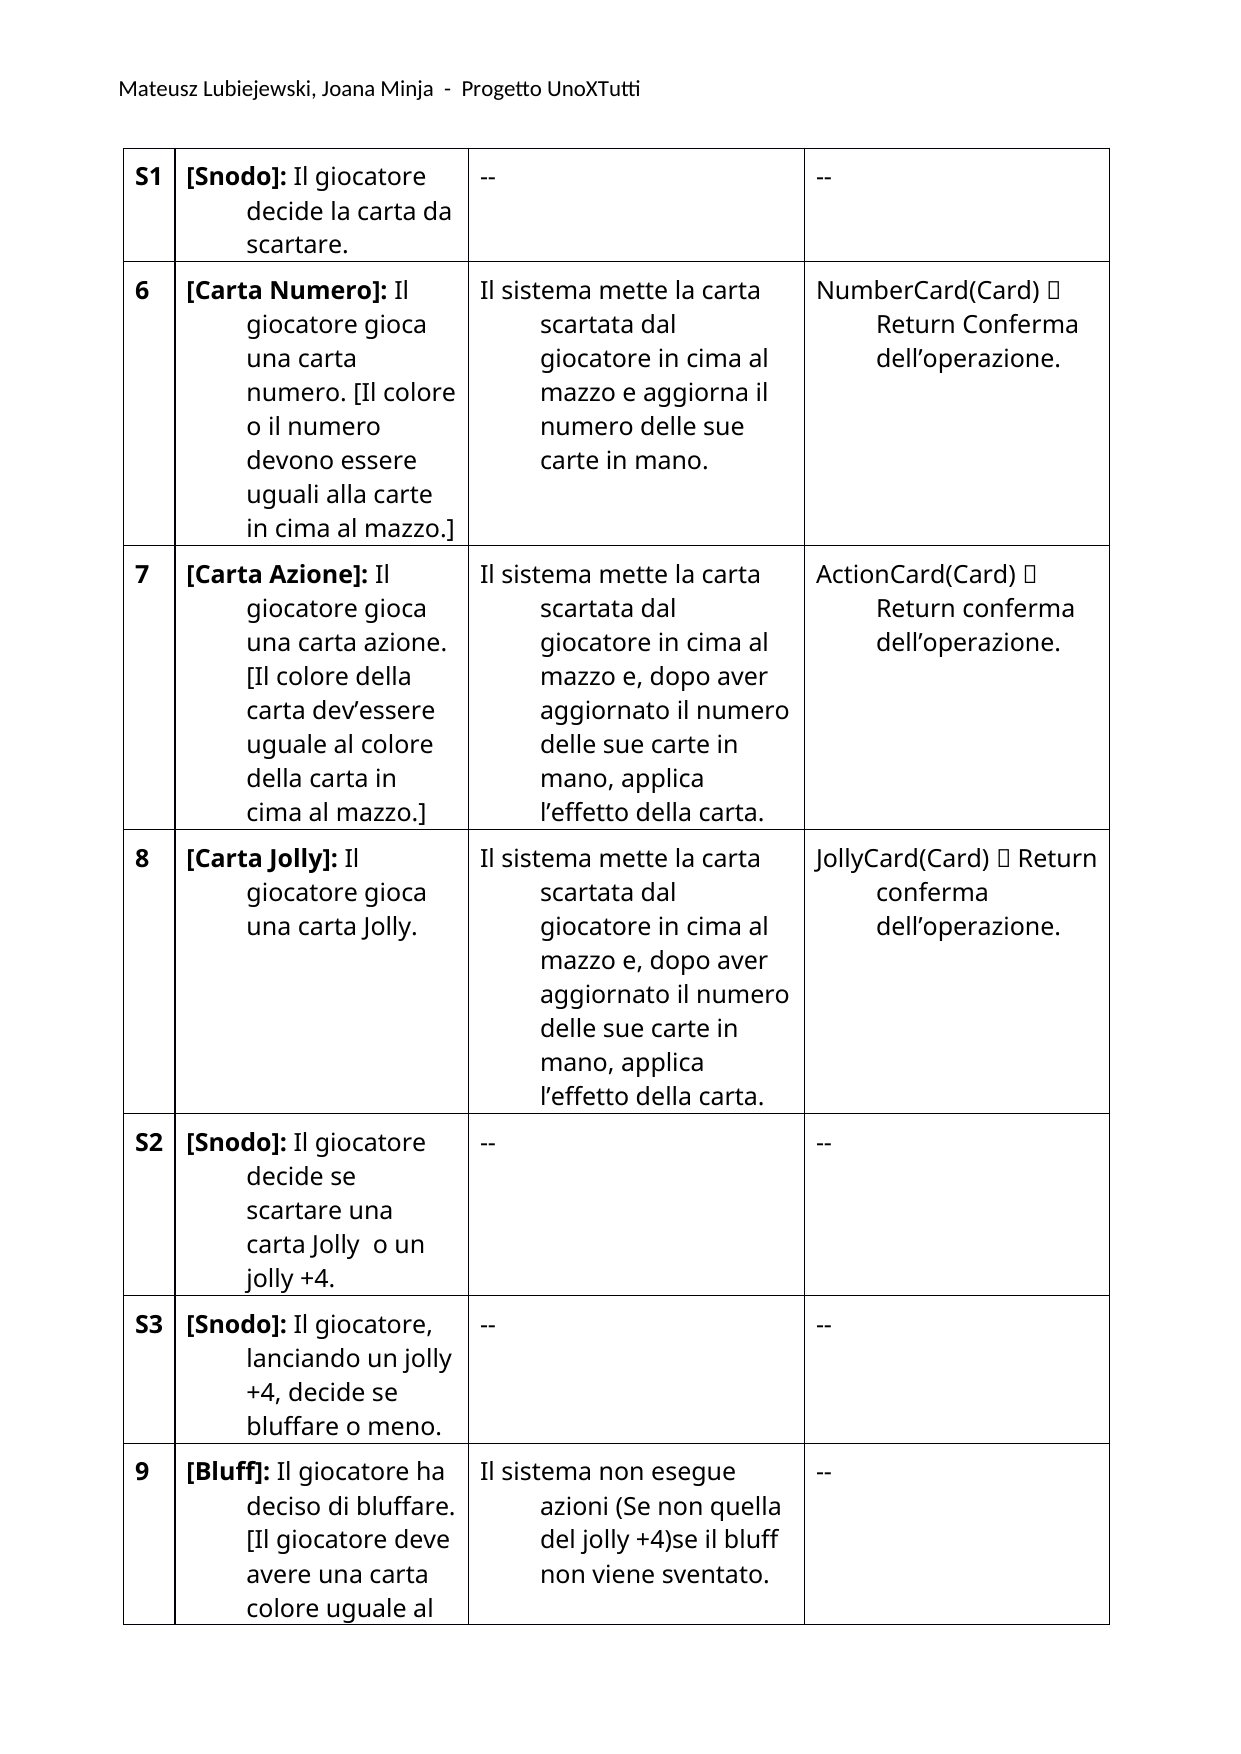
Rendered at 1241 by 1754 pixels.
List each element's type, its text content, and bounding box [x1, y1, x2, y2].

table_cell [Carta Jolly]: Il giocatore gioca una carta Jolly. [176, 830, 468, 1113]
table_cell [Carta Numero]: Il giocatore gioca una carta numero. [Il colore o il numero devono essere uguali alla carte in cima al mazzo.] [176, 262, 468, 545]
table_cell S1 [124, 149, 174, 261]
table_cell Il sistema non esegue azioni (Se non quella del jolly +4)se il bluff non viene sventato. [469, 1444, 804, 1624]
table_cell S3 [124, 1296, 174, 1443]
table_cell -- [805, 1296, 1109, 1443]
table_cell 8 [124, 830, 174, 1113]
table_cell [Snodo]: Il giocatore, lanciando un jolly +4, decide se bluffare o meno. [176, 1296, 468, 1443]
table_cell [Snodo]: Il giocatore decide se scartare una carta Jolly o un jolly +4. [176, 1114, 468, 1295]
table_cell -- [805, 1444, 1109, 1624]
table_cell [Bluff]: Il giocatore ha deciso di bluffare. [Il giocatore deve avere una carta colore uguale al [176, 1444, 468, 1624]
table_cell -- [469, 1296, 804, 1443]
table_cell -- [805, 149, 1109, 261]
table_cell ActionCard(Card)  Return conferma dell’operazione. [805, 546, 1109, 829]
table_cell S2 [124, 1114, 174, 1295]
table_cell Il sistema mette la carta scartata dal giocatore in cima al mazzo e aggiorna il numero delle sue carte in mano. [469, 262, 804, 545]
table_cell NumberCard(Card)  Return Conferma dell’operazione. [805, 262, 1109, 545]
table_cell [Carta Azione]: Il giocatore gioca una carta azione. [Il colore della carta dev’essere uguale al colore della carta in cima al mazzo.] [176, 546, 468, 829]
table_cell 6 [124, 262, 174, 545]
table_cell -- [469, 149, 804, 261]
table_cell -- [805, 1114, 1109, 1295]
table_cell 9 [124, 1444, 174, 1624]
table_cell JollyCard(Card)  Return conferma dell’operazione. [805, 830, 1109, 1113]
table_cell Il sistema mette la carta scartata dal giocatore in cima al mazzo e, dopo aver aggiornato il numero delle sue carte in mano, applica l’effetto della carta. [469, 830, 804, 1113]
table_cell [Snodo]: Il giocatore decide la carta da scartare. [176, 149, 468, 261]
table_cell -- [469, 1114, 804, 1295]
table_cell 7 [124, 546, 174, 829]
table_cell Il sistema mette la carta scartata dal giocatore in cima al mazzo e, dopo aver aggiornato il numero delle sue carte in mano, applica l’effetto della carta. [469, 546, 804, 829]
